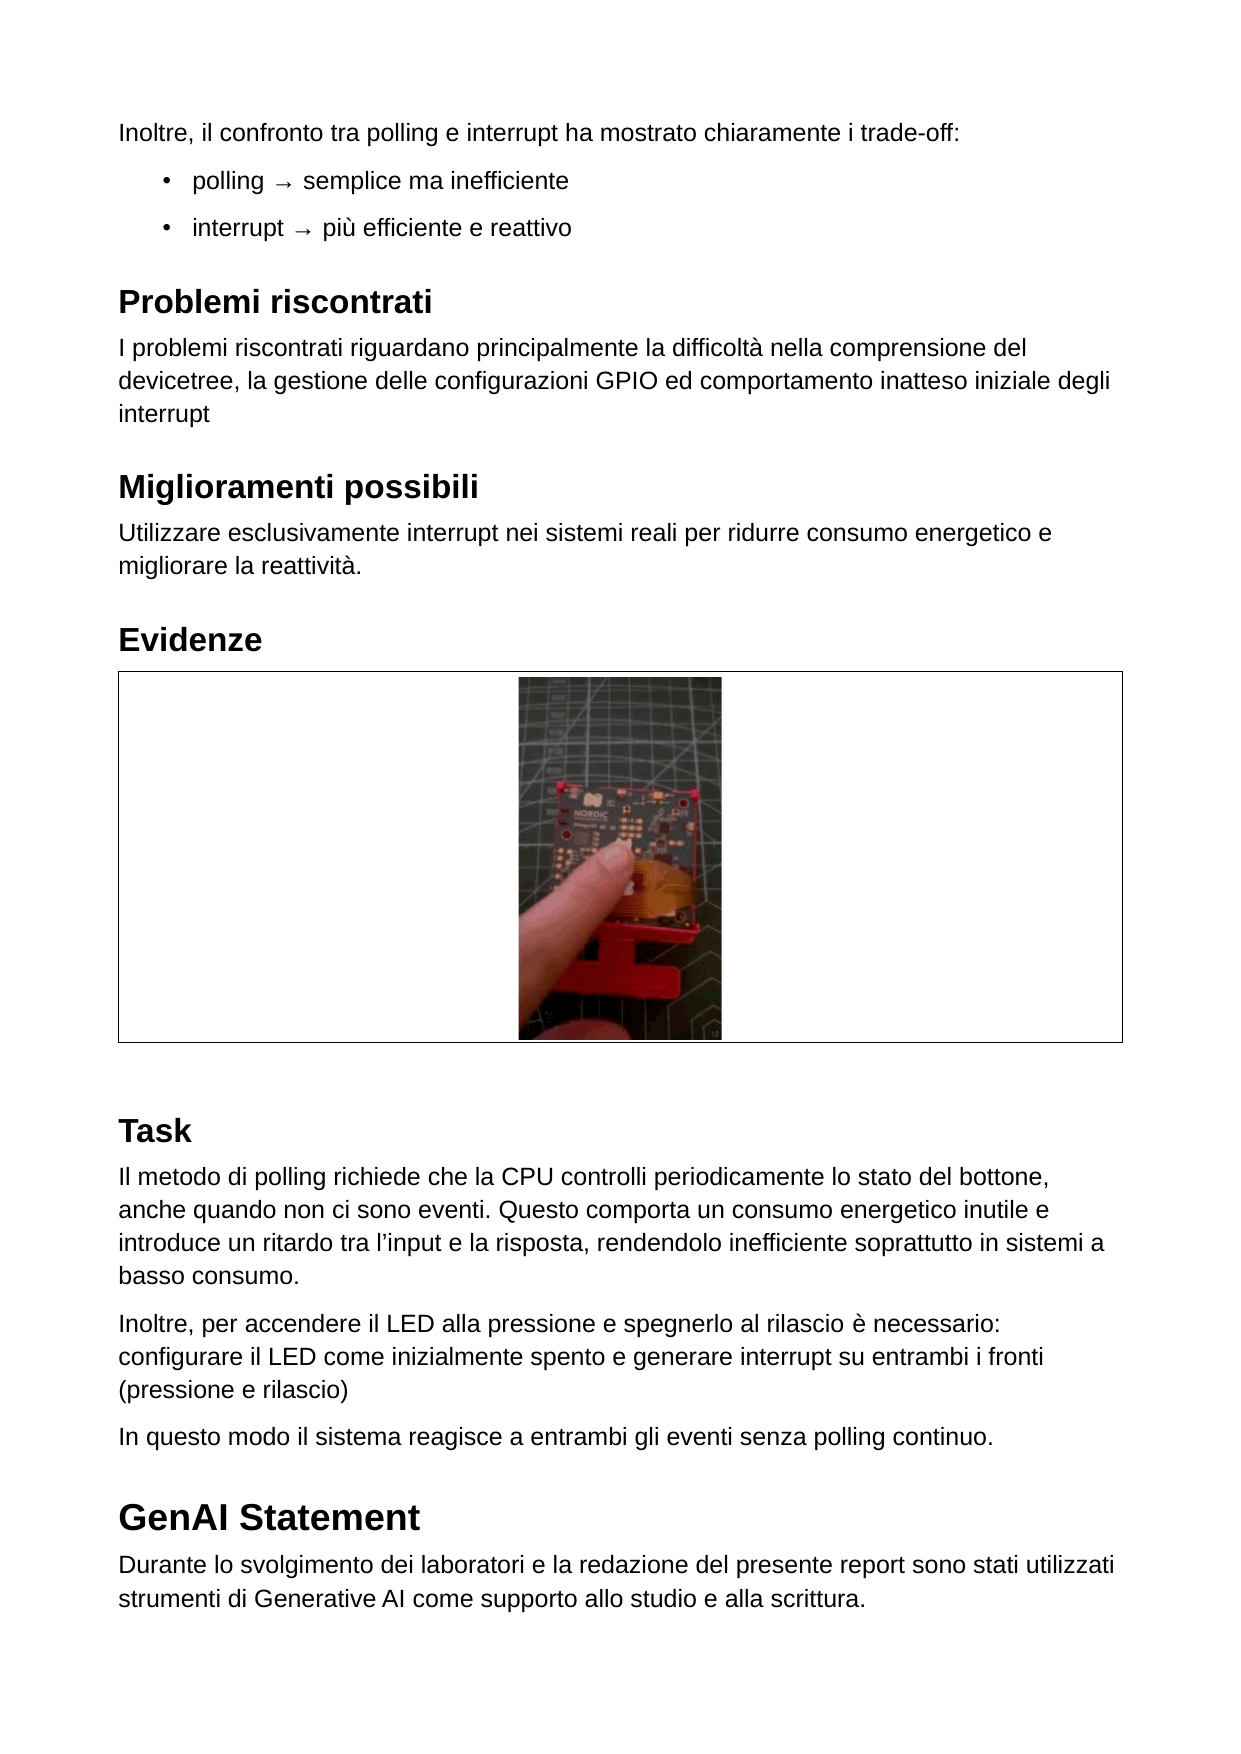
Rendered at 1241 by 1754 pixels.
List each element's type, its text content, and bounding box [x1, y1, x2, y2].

table_header [119, 672, 1122, 1042]
subtitle GenAI Statement [118, 1495, 1122, 1538]
subtitle Problemi riscontrati [118, 282, 1122, 320]
list interrupt → più efficiente e reattivo [162, 213, 1122, 242]
subtitle Evidenze [118, 620, 1122, 658]
text Inoltre, il confronto tra polling e interrupt ha mostrato chiaramente i trade-off: [118, 118, 1122, 147]
subtitle Miglioramenti possibili [118, 467, 1122, 506]
text Durante lo svolgimento dei laboratori e la redazione del presente report sono stati utilizzati strumenti di Generative AI come supporto allo studio e alla scrittura. [118, 1551, 1122, 1612]
subtitle Task [118, 1111, 1122, 1149]
picture [518, 677, 722, 1040]
list polling → semplice ma inefficiente [162, 166, 1122, 194]
text I problemi riscontrati riguardano principalmente la difficoltà nella comprensione del devicetree, la gestione delle configurazioni GPIO ed comportamento inatteso iniziale degli interrupt [118, 333, 1122, 428]
text Utilizzare esclusivamente interrupt nei sistemi reali per ridurre consumo energetico e migliorare la reattività. [118, 518, 1122, 580]
text Inoltre, per accendere il LED alla pressione e spegnerlo al rilascio è necessario: configurare il LED come inizialmente spento e generare interrupt su entrambi i fronti (pressione e rilascio) [118, 1309, 1122, 1403]
text Il metodo di polling richiede che la CPU controlli periodicamente lo stato del bottone, anche quando non ci sono eventi. Questo comporta un consumo energetico inutile e introduce un ritardo tra l’input e la risposta, rendendolo inefficiente soprattutto in sistemi a basso consumo. [118, 1162, 1122, 1290]
text In questo modo il sistema reagisce a entrambi gli eventi senza polling continuo. [118, 1422, 1122, 1451]
